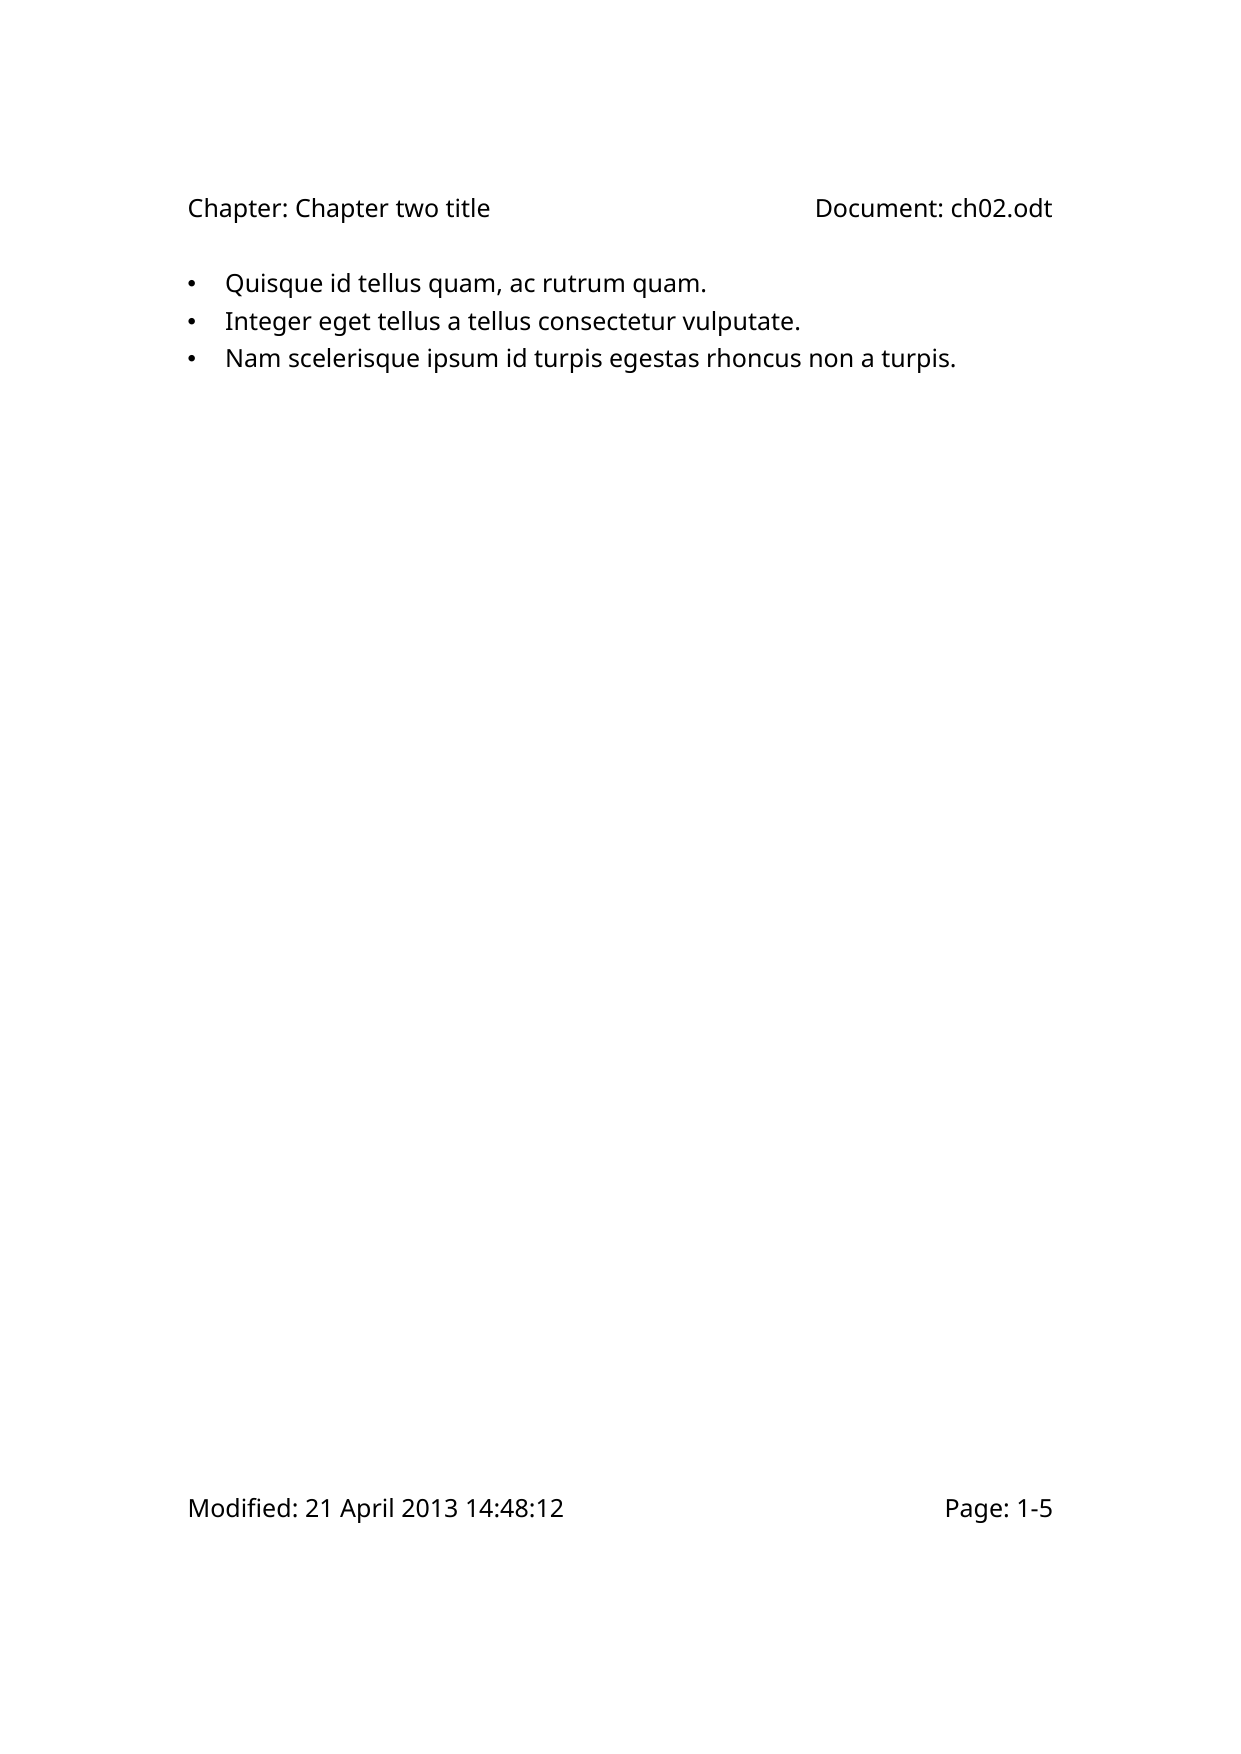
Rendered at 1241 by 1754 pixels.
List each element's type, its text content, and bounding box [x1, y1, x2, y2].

list Quisque id tellus quam, ac rutrum quam. [187, 262, 1053, 300]
list Integer eget tellus a tellus consectetur vulputate. [187, 300, 1053, 337]
list Nam scelerisque ipsum id turpis egestas rhoncus non a turpis. [187, 337, 1053, 375]
